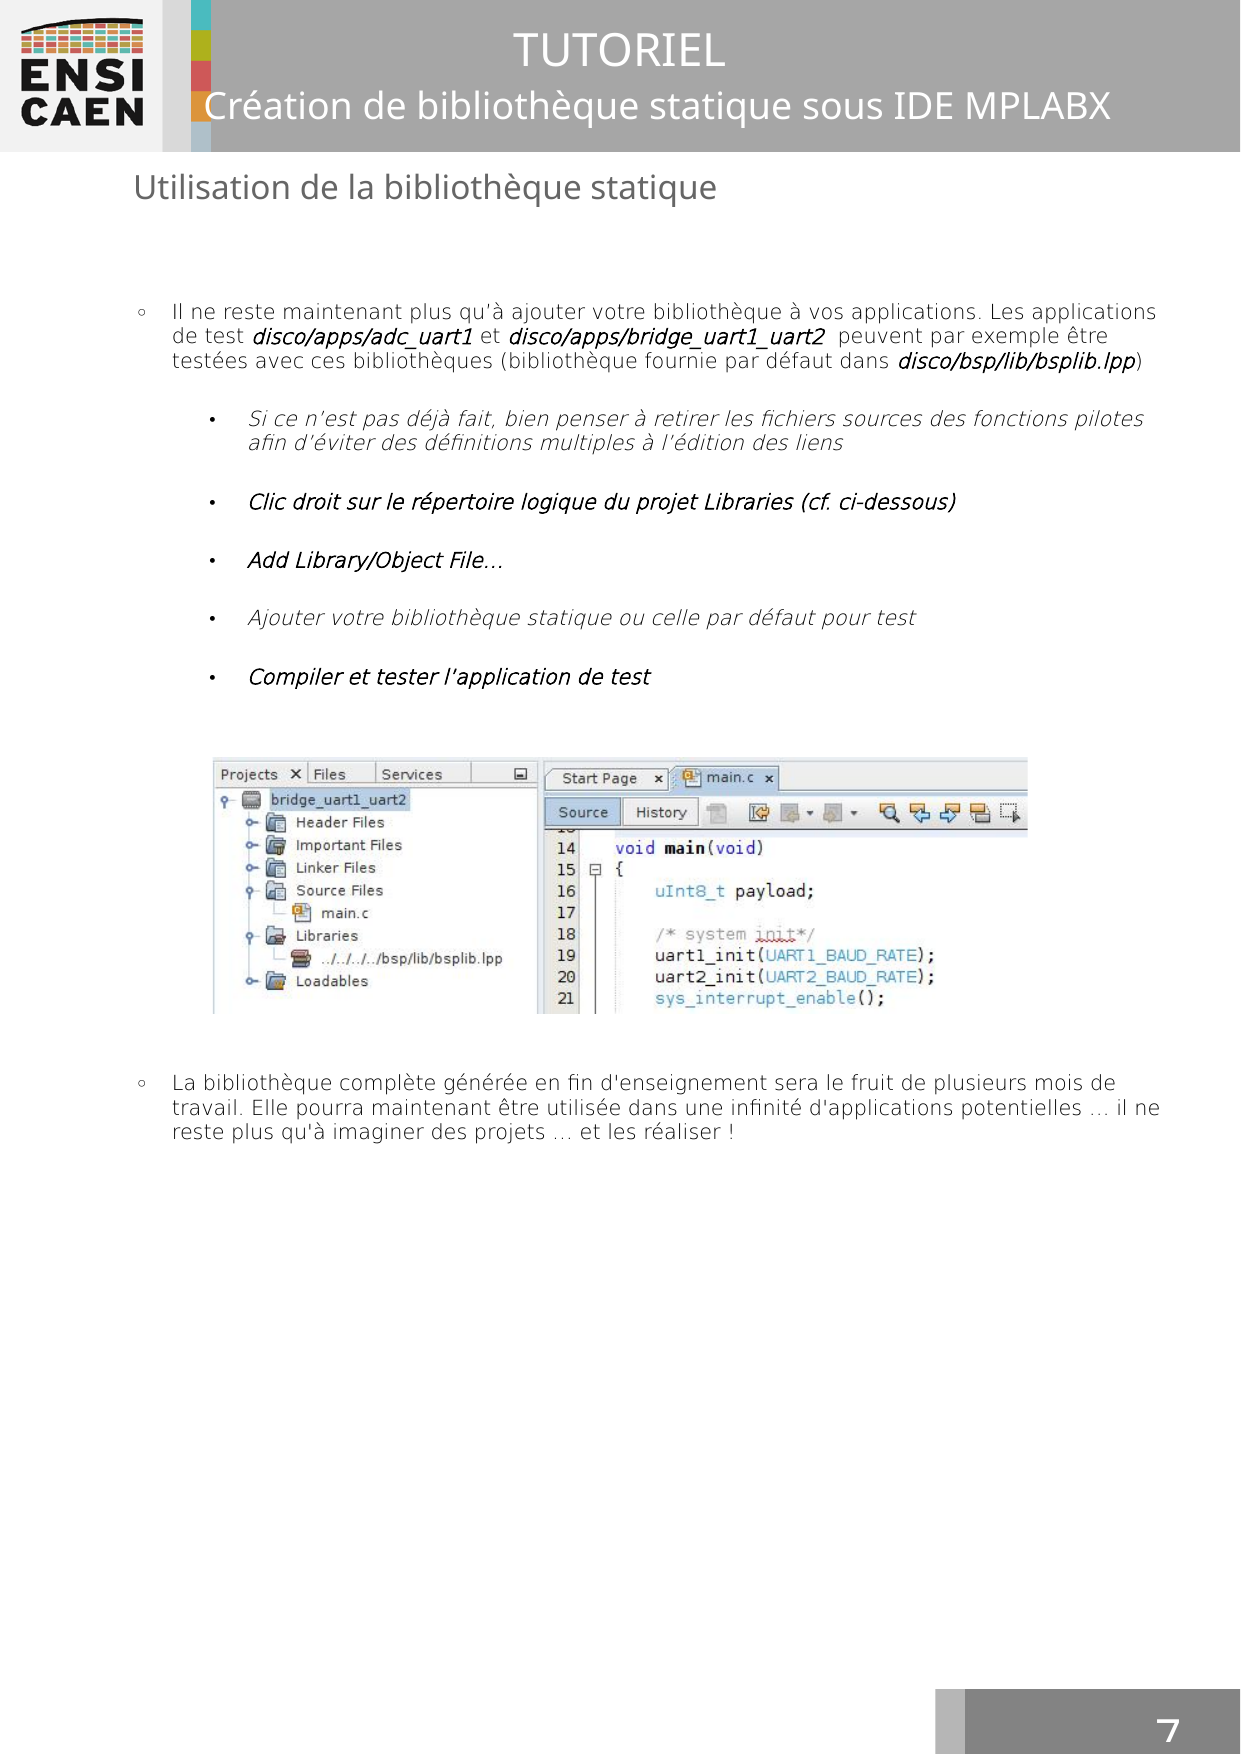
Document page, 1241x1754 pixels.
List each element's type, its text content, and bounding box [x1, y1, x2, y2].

picture [212, 757, 1028, 1014]
list Ajouter votre bibliothèque statique ou celle par défaut pour test [209, 606, 1181, 631]
list Add Library/Object File… [209, 548, 1181, 572]
text Utilisation de la bibliothèque statique [59, 164, 1181, 209]
picture [935, 1689, 1241, 1754]
list La bibliothèque complète générée en fin d'enseignement sera le fruit de plusieurs mois de travail. Elle pourra maintenant être utilisée dans une infinité d'applications potentielles … il ne reste plus qu'à imaginer des projets … et les réaliser ! [134, 1071, 1181, 1144]
list Compiler et tester l’application de test [209, 665, 1181, 689]
list Il ne reste maintenant plus qu’à ajouter votre bibliothèque à vos applications. Les applications de test disco/apps/adc_uart1 et disco/apps/bridge_uart1_uart2 peuvent par exemple être testées avec ces bibliothèques (bibliothèque fournie par défaut dans disco/bsp/lib/bsplib.lpp) [134, 300, 1181, 373]
list Si ce n’est pas déjà fait, bien penser à retirer les fichiers sources des fonctions pilotes afin d’éviter des définitions multiples à l’édition des liens [209, 407, 1181, 456]
picture [0, 0, 1241, 152]
list Clic droit sur le répertoire logique du projet Libraries (cf. ci-dessous) [209, 490, 1181, 514]
